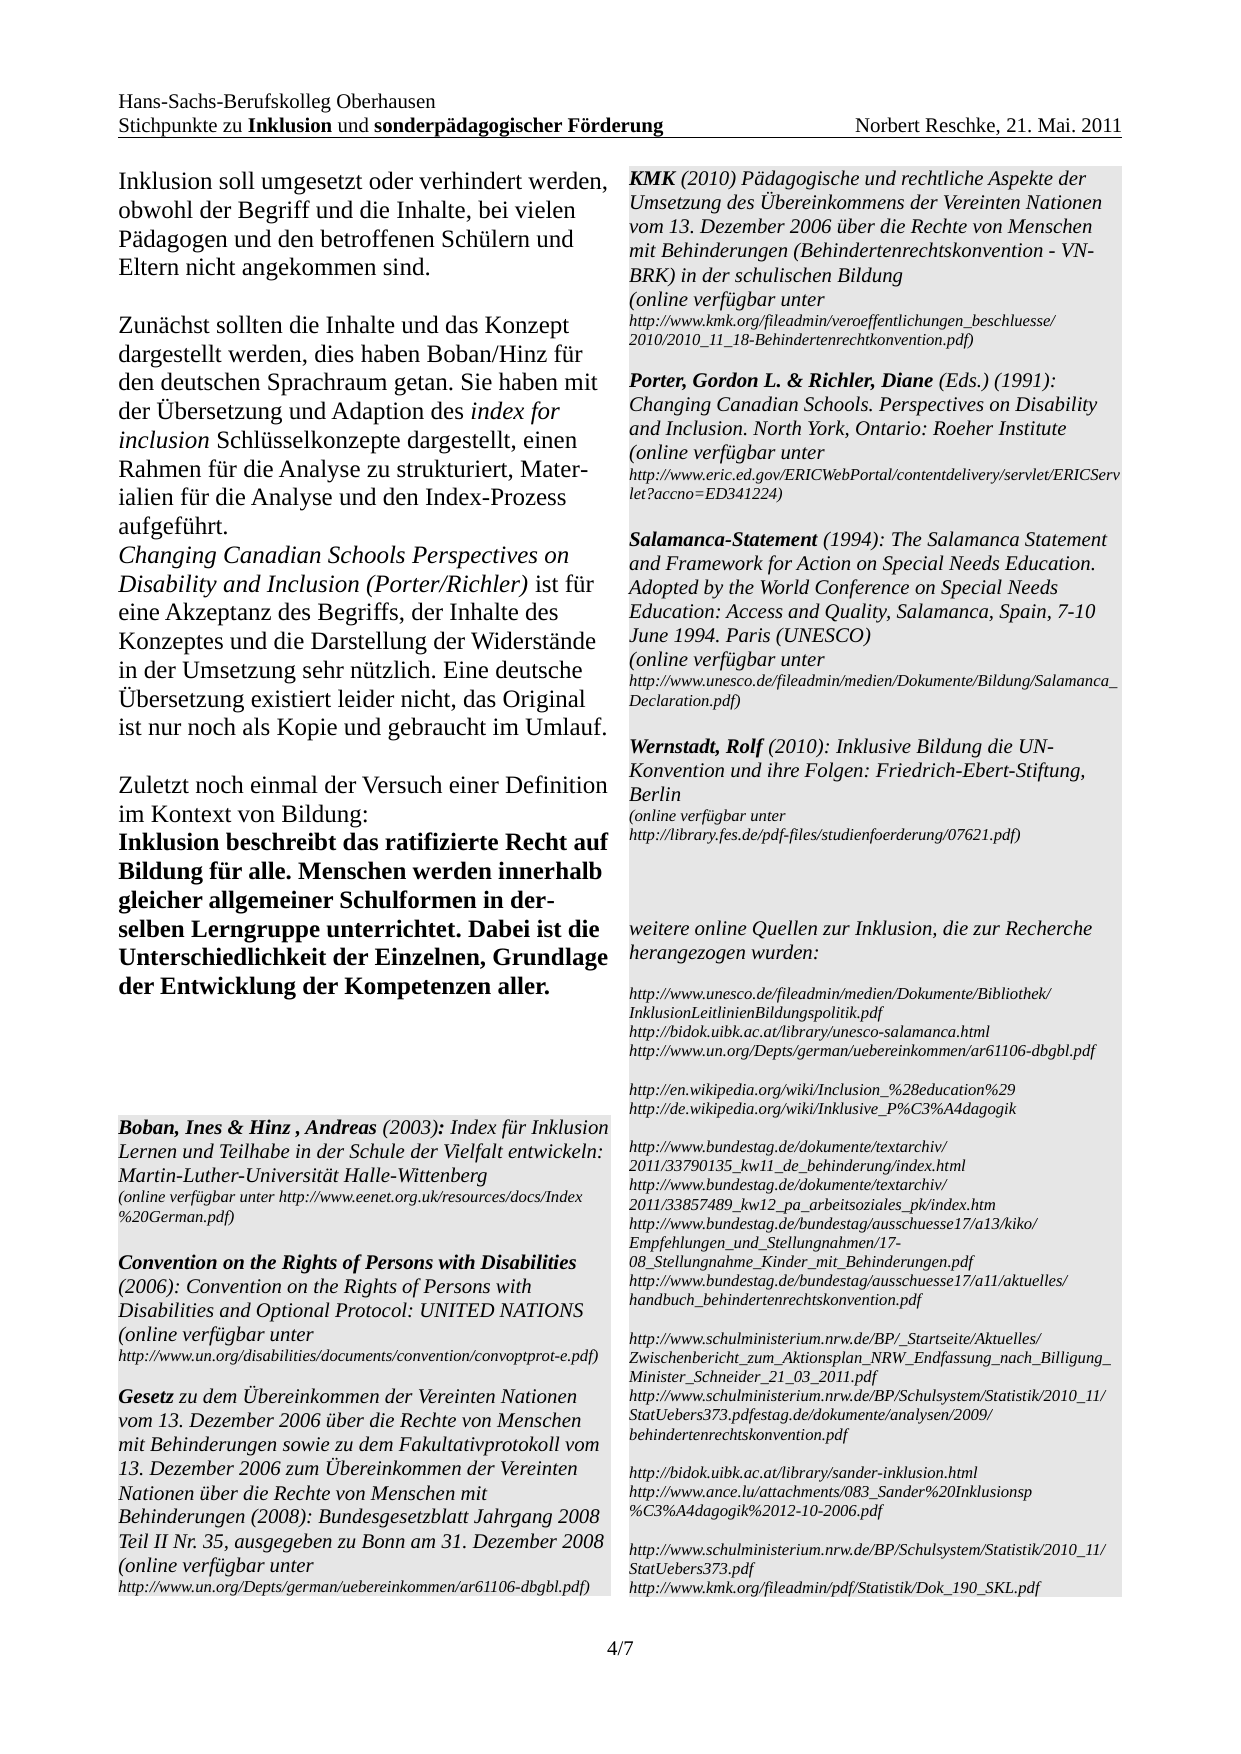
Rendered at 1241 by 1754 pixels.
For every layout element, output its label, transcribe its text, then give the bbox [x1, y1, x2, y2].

text Zunächst sollten die Inhalte und das Konzept dargestellt werden, dies haben Boban/Hinz für den deutschen Sprachraum getan. Sie haben mit der Übersetzung und Adaption des index for inclusion Schlüsselkonzepte dargestellt, einen Rahmen für die Analyse zu strukturiert, Mater­ial­ien für die Analyse und den Index-Prozess auf­geführt. [118, 310, 611, 540]
text http://www.bundestag.de/dokumente/textarchiv/2011/33857489_kw12_pa_arbeitsoziales_pk/index.htm [629, 1175, 1122, 1213]
text http://www.bundestag.de/bundestag/ausschuesse17/a11/aktuelles/handbuch_behindertenrechtskonvention.pdf [629, 1271, 1122, 1309]
text Inklusion soll umgesetzt oder verhindert werden, obwohl der Be­griff und die Inhalte, bei vielen Pädagogen und den betroffenen Schülern und Eltern nicht an­ge­kommen sind. [118, 166, 611, 281]
text http://bidok.uibk.ac.at/library/unesco-salamanca.html [629, 1022, 1122, 1041]
text http://www.bundestag.de/dokumente/textarchiv/2011/33790135_kw11_de_behinderung/index.html [629, 1137, 1122, 1175]
text Wernstadt, Rolf (2010): Inklusive Bildung die UN-Konvention und ihre Folgen: Friedrich-Ebert-Stiftung, Berlin [629, 733, 1122, 806]
text (online verfügbar unter http://www.eric.ed.gov/ERICWebPortal/contentdelivery/servlet/ERICServlet?accno=ED341224) [629, 440, 1122, 503]
text (online verfügbar unter http://library.fes.de/pdf-files/studienfoerderung/07621.pdf) [629, 806, 1122, 844]
text Porter, Gordon L. & Richler, Diane (Eds.) (1991): Changing Canadian Schools. Perspectives on Disability and Inclusion. North York, Ontario: Roeher Institute [629, 368, 1122, 440]
text http://www.kmk.org/fileadmin/pdf/Statistik/Dok_190_SKL.pdf [629, 1578, 1122, 1597]
text weitere online Quellen zur Inklusion, die zur Recherche herangezogen wurden: [629, 916, 1122, 964]
text http://www.schulministerium.nrw.de/BP/Schulsystem/Statistik/2010_11/StatUebers373.pdf [629, 1539, 1122, 1578]
text http://bidok.uibk.ac.at/library/sander-inklusion.html [629, 1463, 1122, 1482]
text http://en.wikipedia.org/wiki/Inclusion_%28education%29 [629, 1079, 1122, 1098]
text http://www.un.org/Depts/german/uebereinkommen/ar61106-dbgbl.pdf [629, 1041, 1122, 1060]
text Salamanca-Statement (1994): The Salamanca Statement and Framework for Action on Special Needs Education. Adopted by the World Conference on Special Needs Education: Access and Quality, Salamanca, Spain, 7-10 June 1994. Paris (UNESCO) [629, 527, 1122, 647]
text (online verfügbar unter http://www.unesco.de/fileadmin/medien/Dokumente/Bildung/Salamanca_Declaration.pdf) [629, 647, 1122, 709]
text (online verfügbar unter http://www.un.org/Depts/german/uebereinkommen/ar61106-dbgbl.pdf) [118, 1553, 611, 1596]
text Boban, Ines & Hinz , Andreas (2003): Index für Inklusion Lernen und Teilhabe in der Schule der Vielfalt entwickeln: Martin-Luther-Universität Halle-Wittenberg [118, 1115, 611, 1187]
text (online verfügbar unter http://www.un.org/disabilities/documents/convention/convoptprot-e.pdf) [118, 1322, 611, 1365]
text (online verfügbar unter [629, 287, 1122, 311]
text http://de.wikipedia.org/wiki/Inklusive_P%C3%A4dagogik [629, 1098, 1122, 1118]
text http://www.kmk.org/fileadmin/veroeffentlichungen_beschluesse/2010/2010_11_18-Behindertenrechtkonvention.pdf) [629, 311, 1122, 349]
text http://www.unesco.de/fileadmin/medien/Dokumente/Bibliothek/InklusionLeitlinienBildungspolitik.pdf [629, 983, 1122, 1022]
text Inklusion beschreibt das ratifizierte Recht auf Bildung für alle. Menschen werden inner­halb gleicher allgemeiner Schulformen in der­selben Lerngruppe unterrichtet. Dabei ist die Unterschiedlichkeit der Einzelnen, Grund­lage der Entwicklung der Kompetenzen aller. [118, 827, 611, 1000]
text Convention on the Rights of Persons with Disabilities (2006): Convention on the Rights of Persons with Disabilities and Optional Protocol: UNITED NATIONS [118, 1249, 611, 1322]
text http://www.ance.lu/attachments/083_Sander%20Inklusionsp%C3%A4dagogik%2012-10-2006.pdf [629, 1482, 1122, 1520]
text Zuletzt noch einmal der Versuch einer Definition im Kontext von Bildung: [118, 770, 611, 827]
text http://www.schulministerium.nrw.de/BP/_Startseite/Aktuelles/Zwischenbericht_zum_Aktionsplan_NRW_Endfassung_nach_Billigung_Minister_Schneider_21_03_2011.pdf [629, 1328, 1122, 1386]
text http://www.schulministerium.nrw.de/BP/Schulsystem/Statistik/2010_11/StatUebers373.pdfestag.de/dokumente/analysen/2009/behindertenrechtskonvention.pdf [629, 1386, 1122, 1443]
text KMK (2010) Pädagogische und rechtliche Aspekte der Umsetzung des Übereinkommens der Vereinten Nationen vom 13. Dezember 2006 über die Rechte von Menschen mit Behinderungen (Behindertenrechtskonvention - VN-BRK) in der schulischen Bildung [629, 166, 1122, 287]
text (online verfügbar unter http://www.eenet.org.uk/resources/docs/Index%20German.pdf) [118, 1187, 611, 1226]
text http://www.bundestag.de/bundestag/ausschuesse17/a13/kiko/Empfehlungen_und_Stellungnahmen/17-08_Stellungnahme_Kinder_mit_Behinderungen.pdf [629, 1213, 1122, 1271]
text Gesetz zu dem Übereinkommen der Vereinten Nationen vom 13. Dezember 2006 über die Rechte von Menschen mit Behinderungen sowie zu dem Fakultativprotokoll vom 13. Dezember 2006 zum Übereinkommen der Vereinten Nationen über die Rechte von Menschen mit Behinderungen (2008): Bundesgesetzblatt Jahrgang 2008 Teil II Nr. 35, ausgegeben zu Bonn am 31. Dezember 2008 [118, 1384, 611, 1553]
text Changing Canadian Schools Perspectives on Disability and Inclusion (Porter/Richler) ist für eine Akzeptanz des Begriffs, der Inhalte des Konzeptes und die Darstellung der Widerstände in der Um­setzung sehr nützlich. Eine deutsche Übersetzung existiert leider nicht, das Original ist nur noch als Kopie und ge­braucht im Um­lauf. [118, 540, 611, 741]
